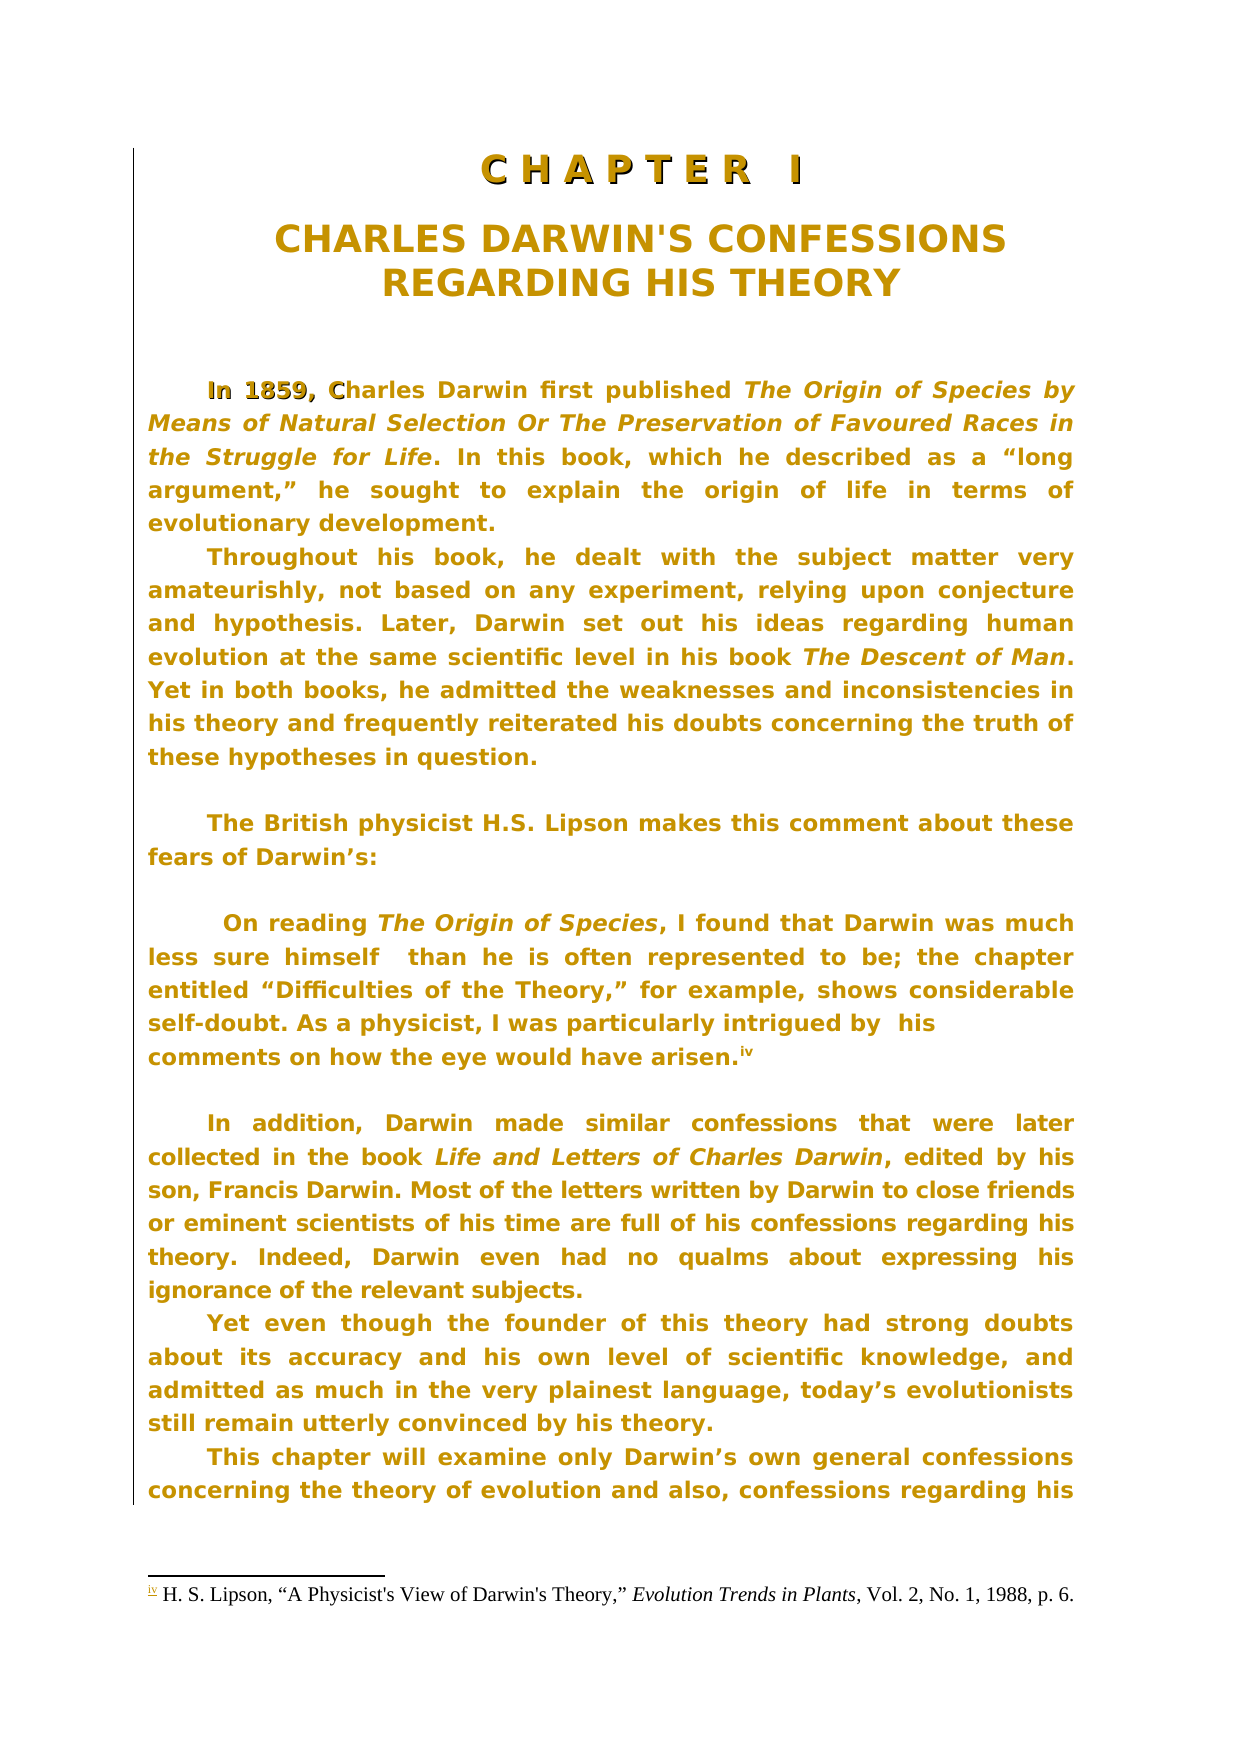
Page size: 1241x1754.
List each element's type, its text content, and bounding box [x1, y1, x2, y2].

text CHAPTER I [148, 148, 1075, 191]
text On reading The Origin of Species, I found that Darwin was much less sure himself than he is often represented to be; the chapter entitled “Difficulties of the Theory,” for example, shows considerable self-doubt. As a physicist, I was particularly intrigued by his comments on how the eye would have arisen. [148, 905, 1075, 1072]
text Throughout his book, he dealt with the subject matter very amateurishly, not based on any experiment, relying upon conjecture and hypothesis. Later, Darwin set out his ideas regarding human evolution at the same scientific level in his book The Descent of Man. Yet in both books, he admitted the weaknesses and inconsistencies in his theory and frequently reiterated his doubts concerning the truth of these hypotheses in question. [148, 538, 1075, 772]
text The British physicist H.S. Lipson makes this comment about these fears of Darwin’s: [148, 805, 1075, 872]
text In addition, Darwin made similar confessions that were later collected in the book Life and Letters of Charles Darwin, edited by his son, Francis Darwin. Most of the letters written by Darwin to close friends or eminent scientists of his time are full of his confessions regarding his theory. Indeed, Darwin even had no qualms about expressing his ignorance of the relevant subjects. [148, 1105, 1075, 1305]
text In 1859, Charles Darwin first published The Origin of Species by Means of Natural Selection Or The Preservation of Favoured Races in the Struggle for Life. In this book, which he described as a “long argument,” he sought to explain the origin of life in terms of evolutionary development. [148, 372, 1075, 538]
text CHARLES DARWIN'S CONFESSIONS REGARDING HIS THEORY [207, 218, 1075, 305]
text H. S. Lipson, “A Physicist's View of Darwin's Theory,” Evolution Trends in Plants, Vol. 2, No. 1, 1988, p. 6. [148, 1582, 1093, 1606]
text This chapter will examine only Darwin’s own general confessions concerning the theory of evolution and also, confessions regarding his [148, 1438, 1075, 1505]
text Yet even though the founder of this theory had strong doubts about its accuracy and his own level of scientific knowledge, and admitted as much in the very plainest language, today’s evolutionists still remain utterly convinced by his theory. [148, 1305, 1075, 1438]
